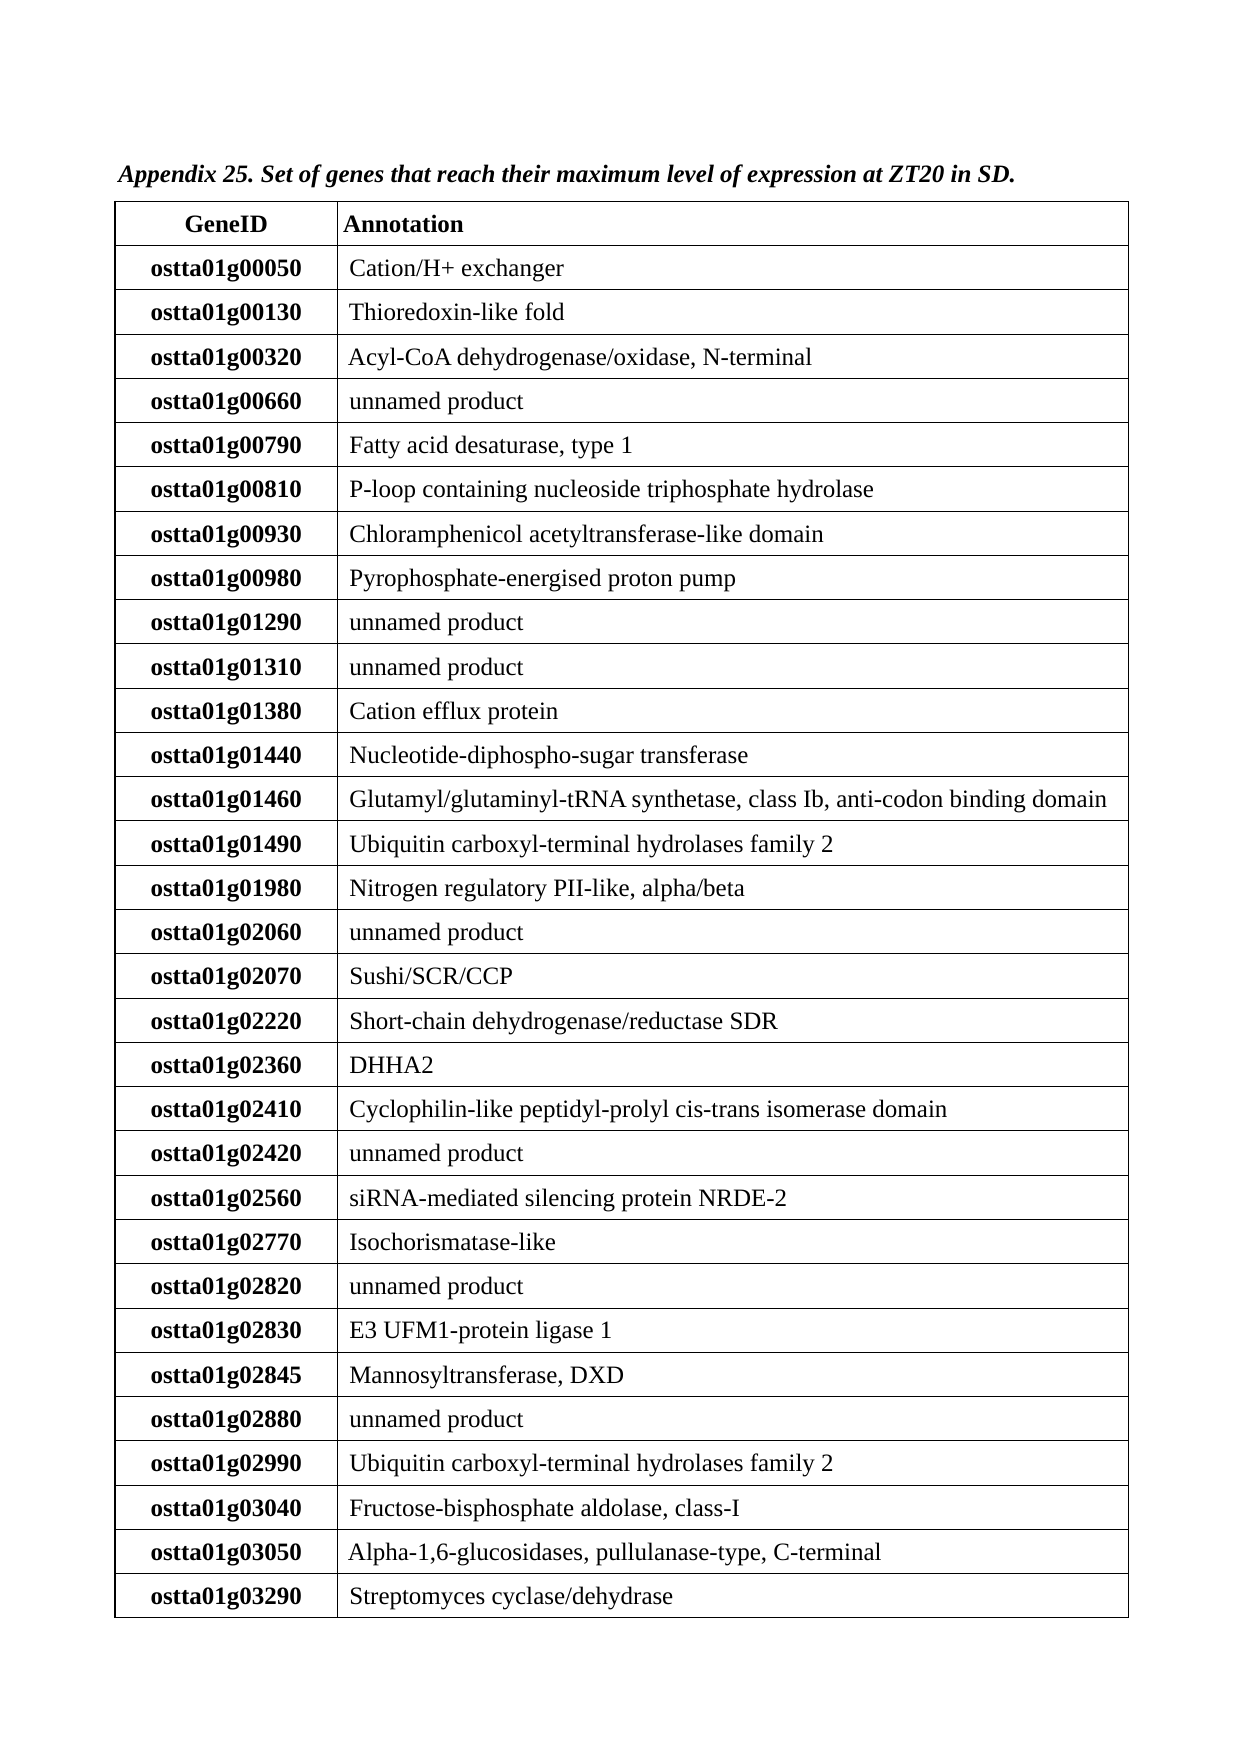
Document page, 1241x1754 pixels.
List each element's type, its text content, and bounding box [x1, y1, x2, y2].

table_cell [1129, 1485, 1240, 1529]
table_cell ostta01g02420 [116, 1131, 337, 1174]
table_cell E3 UFM1-protein ligase 1 [338, 1309, 1128, 1352]
table_cell Short-chain dehydrogenase/reductase SDR [338, 999, 1128, 1042]
table_cell [1129, 1308, 1240, 1352]
table_cell ostta01g02770 [116, 1220, 337, 1263]
table_cell ostta01g02845 [116, 1353, 337, 1396]
table_cell unnamed product [338, 1264, 1128, 1307]
table_cell Glutamyl/glutaminyl-tRNA synthetase, class Ib, anti-codon binding domain [338, 777, 1128, 820]
table_cell Pyrophosphate-energised proton pump [338, 556, 1128, 599]
table_cell ostta01g00930 [116, 512, 337, 555]
table_cell unnamed product [338, 644, 1128, 688]
table_cell ostta01g01980 [116, 866, 337, 909]
table_cell ostta01g00320 [116, 335, 337, 378]
table_cell unnamed product [338, 379, 1128, 422]
table_cell Fructose-bisphosphate aldolase, class-I [338, 1486, 1128, 1529]
table_cell [1129, 1573, 1240, 1617]
table_cell [1129, 1352, 1240, 1396]
table_cell [1129, 998, 1240, 1042]
text Appendix 25. Set of genes that reach their maximum level of expression at ZT20 in SD. [118, 159, 1122, 188]
table_cell Cyclophilin-like peptidyl-prolyl cis-trans isomerase domain [338, 1087, 1128, 1130]
table_cell ostta01g02360 [116, 1043, 337, 1086]
table_cell ostta01g01490 [116, 821, 337, 865]
table_cell [1129, 776, 1240, 820]
table_cell ostta01g02070 [116, 954, 337, 997]
table_cell Mannosyltransferase, DXD [338, 1353, 1128, 1396]
table_cell ostta01g01440 [116, 733, 337, 776]
table_cell [1129, 732, 1240, 776]
table_cell Fatty acid desaturase, type 1 [338, 423, 1128, 466]
table_cell ostta01g00130 [116, 290, 337, 333]
table_cell unnamed product [338, 910, 1128, 953]
table_cell ostta01g00660 [116, 379, 337, 422]
table_cell ostta01g00810 [116, 467, 337, 511]
table_cell Cation efflux protein [338, 689, 1128, 732]
table_cell Ubiquitin carboxyl-terminal hydrolases family 2 [338, 821, 1128, 865]
table_cell P-loop containing nucleoside triphosphate hydrolase [338, 467, 1128, 511]
table_cell [1129, 1219, 1240, 1263]
table_cell ostta01g02410 [116, 1087, 337, 1130]
table_cell ostta01g02990 [116, 1441, 337, 1484]
table_cell [1129, 555, 1240, 599]
table_cell [1129, 1440, 1240, 1484]
table_cell siRNA-mediated silencing protein NRDE-2 [338, 1176, 1128, 1219]
table_cell [1129, 378, 1240, 422]
table_header [1129, 201, 1240, 245]
table_cell ostta01g02880 [116, 1397, 337, 1440]
table_cell unnamed product [338, 1397, 1128, 1440]
table_cell [1129, 688, 1240, 732]
table_cell [1129, 511, 1240, 555]
table_cell [1129, 1086, 1240, 1130]
table_cell Streptomyces cyclase/dehydrase [338, 1574, 1128, 1617]
table_cell Chloramphenicol acetyltransferase-like domain [338, 512, 1128, 555]
table_cell [1129, 1396, 1240, 1440]
table_cell Alpha-1,6-glucosidases, pullulanase-type, C-terminal [338, 1530, 1128, 1573]
table_cell ostta01g00980 [116, 556, 337, 599]
table_cell DHHA2 [338, 1043, 1128, 1086]
table_header GeneID [116, 202, 337, 245]
table_cell [1129, 643, 1240, 688]
table_cell unnamed product [338, 1131, 1128, 1174]
table_cell Thioredoxin-like fold [338, 290, 1128, 333]
table_cell Nitrogen regulatory PII-like, alpha/beta [338, 866, 1128, 909]
table_cell [1129, 1175, 1240, 1219]
table_cell ostta01g02560 [116, 1176, 337, 1219]
table_cell [1129, 1130, 1240, 1174]
table_cell ostta01g00050 [116, 246, 337, 289]
table_cell [1129, 865, 1240, 909]
table_cell ostta01g02060 [116, 910, 337, 953]
table_cell ostta01g02830 [116, 1309, 337, 1352]
table_cell [1129, 466, 1240, 511]
table_cell Acyl-CoA dehydrogenase/oxidase, N-terminal [338, 335, 1128, 378]
table_cell [1129, 1042, 1240, 1086]
table_header Annotation [338, 202, 1128, 245]
table_cell unnamed product [338, 600, 1128, 643]
table_cell ostta01g03290 [116, 1574, 337, 1617]
table_cell [1129, 599, 1240, 643]
table_cell ostta01g01290 [116, 600, 337, 643]
table_cell ostta01g01310 [116, 644, 337, 688]
table_cell [1129, 909, 1240, 953]
table_cell ostta01g03040 [116, 1486, 337, 1529]
table_cell [1129, 1263, 1240, 1307]
table_cell [1129, 1529, 1240, 1573]
table_cell Cation/H+ exchanger [338, 246, 1128, 289]
table_cell [1129, 820, 1240, 865]
table_cell ostta01g01380 [116, 689, 337, 732]
table_cell Sushi/SCR/CCP [338, 954, 1128, 997]
table_cell [1129, 245, 1240, 289]
table_cell Nucleotide-diphospho-sugar transferase [338, 733, 1128, 776]
table_cell [1129, 422, 1240, 466]
table_cell ostta01g01460 [116, 777, 337, 820]
table_cell Isochorismatase-like [338, 1220, 1128, 1263]
table_cell [1129, 334, 1240, 378]
table_cell ostta01g02220 [116, 999, 337, 1042]
table_cell Ubiquitin carboxyl-terminal hydrolases family 2 [338, 1441, 1128, 1484]
table_cell [1129, 289, 1240, 333]
table_cell ostta01g00790 [116, 423, 337, 466]
table_cell [1129, 953, 1240, 997]
table_cell ostta01g02820 [116, 1264, 337, 1307]
table_cell ostta01g03050 [116, 1530, 337, 1573]
